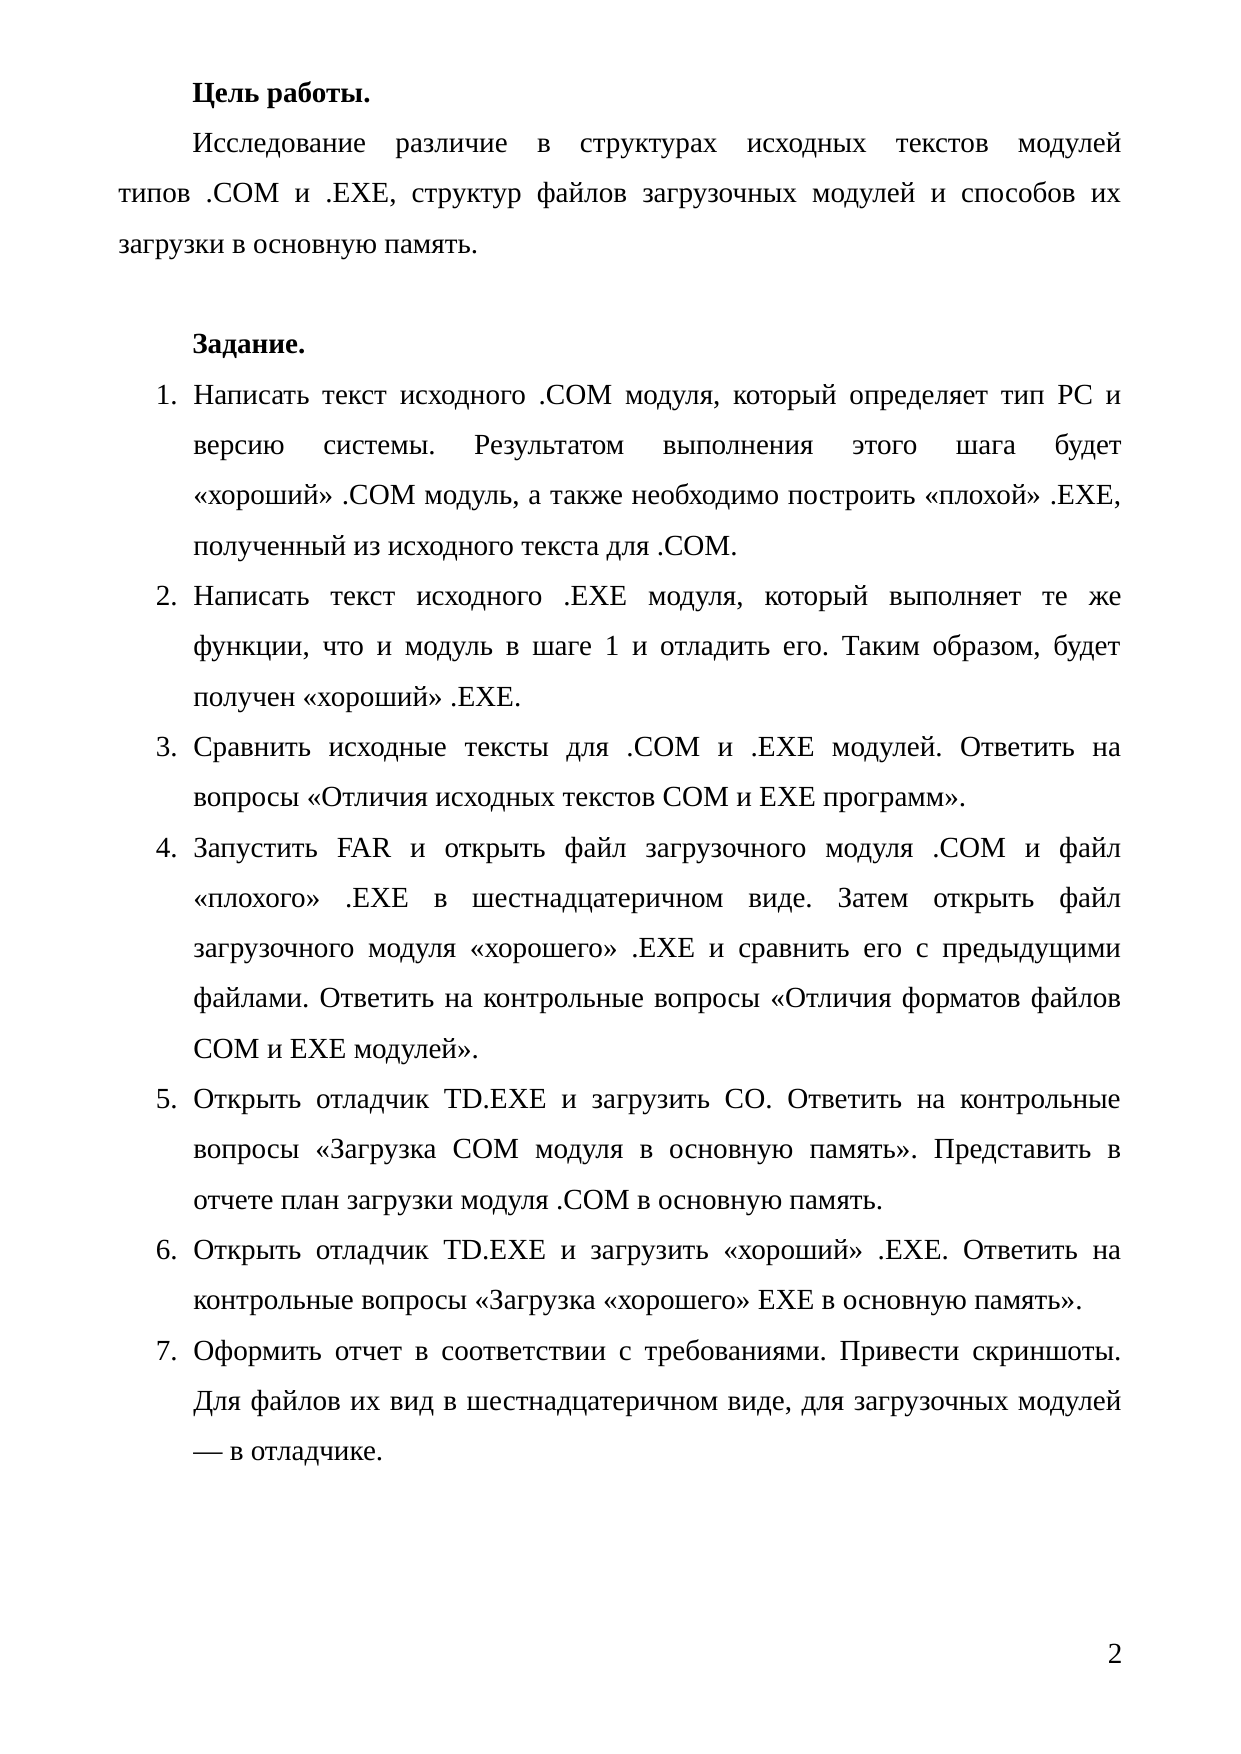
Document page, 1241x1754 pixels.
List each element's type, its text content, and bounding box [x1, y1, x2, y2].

text Исследование различие в структурах исходных текстов модулей типов .COM и .EXE, структур файлов загрузочных модулей и способов их загрузки в основную память. [118, 125, 1122, 259]
list Запустить FAR и открыть файл загрузочного модуля .COM и файл «плохого» .EXE в шестнадцатеричном виде. Затем открыть файл загрузочного модуля «хорошего» .EXE и сравнить его с предыдущими файлами. Ответить на контрольные вопросы «Отличия форматов файлов COM и EXE модулей». [156, 830, 1122, 1064]
list Открыть отладчик TD.EXE и загрузить CO. Ответить на контрольные вопросы «Загрузка COM модуля в основную память». Представить в отчете план загрузки модуля .COM в основную память. [156, 1081, 1122, 1215]
subtitle Цель работы. [118, 75, 1122, 108]
list Написать текст исходного .COM модуля, который определяет тип PC и версию системы. Результатом выполнения этого шага будет «хороший» .COM модуль, а также необходимо построить «плохой» .EXE, полученный из исходного текста для .COM. [156, 377, 1122, 561]
subtitle Задание. [118, 327, 1122, 360]
list Написать текст исходного .EXE модуля, который выполняет те же функции, что и модуль в шаге 1 и отладить его. Таким образом, будет получен «хороший» .EXE. [156, 578, 1122, 712]
list Сравнить исходные тексты для .COM и .EXE модулей. Ответить на вопросы «Отличия исходных текстов COM и EXE программ». [156, 729, 1122, 813]
list Оформить отчет в соответствии с требованиями. Привести скриншоты. Для файлов их вид в шестнадцатеричном виде, для загрузочных модулей — в отладчике. [156, 1333, 1122, 1467]
list Открыть отладчик TD.EXE и загрузить «хороший» .EXE. Ответить на контрольные вопросы «Загрузка «хорошего» EXE в основную память». [156, 1232, 1122, 1316]
